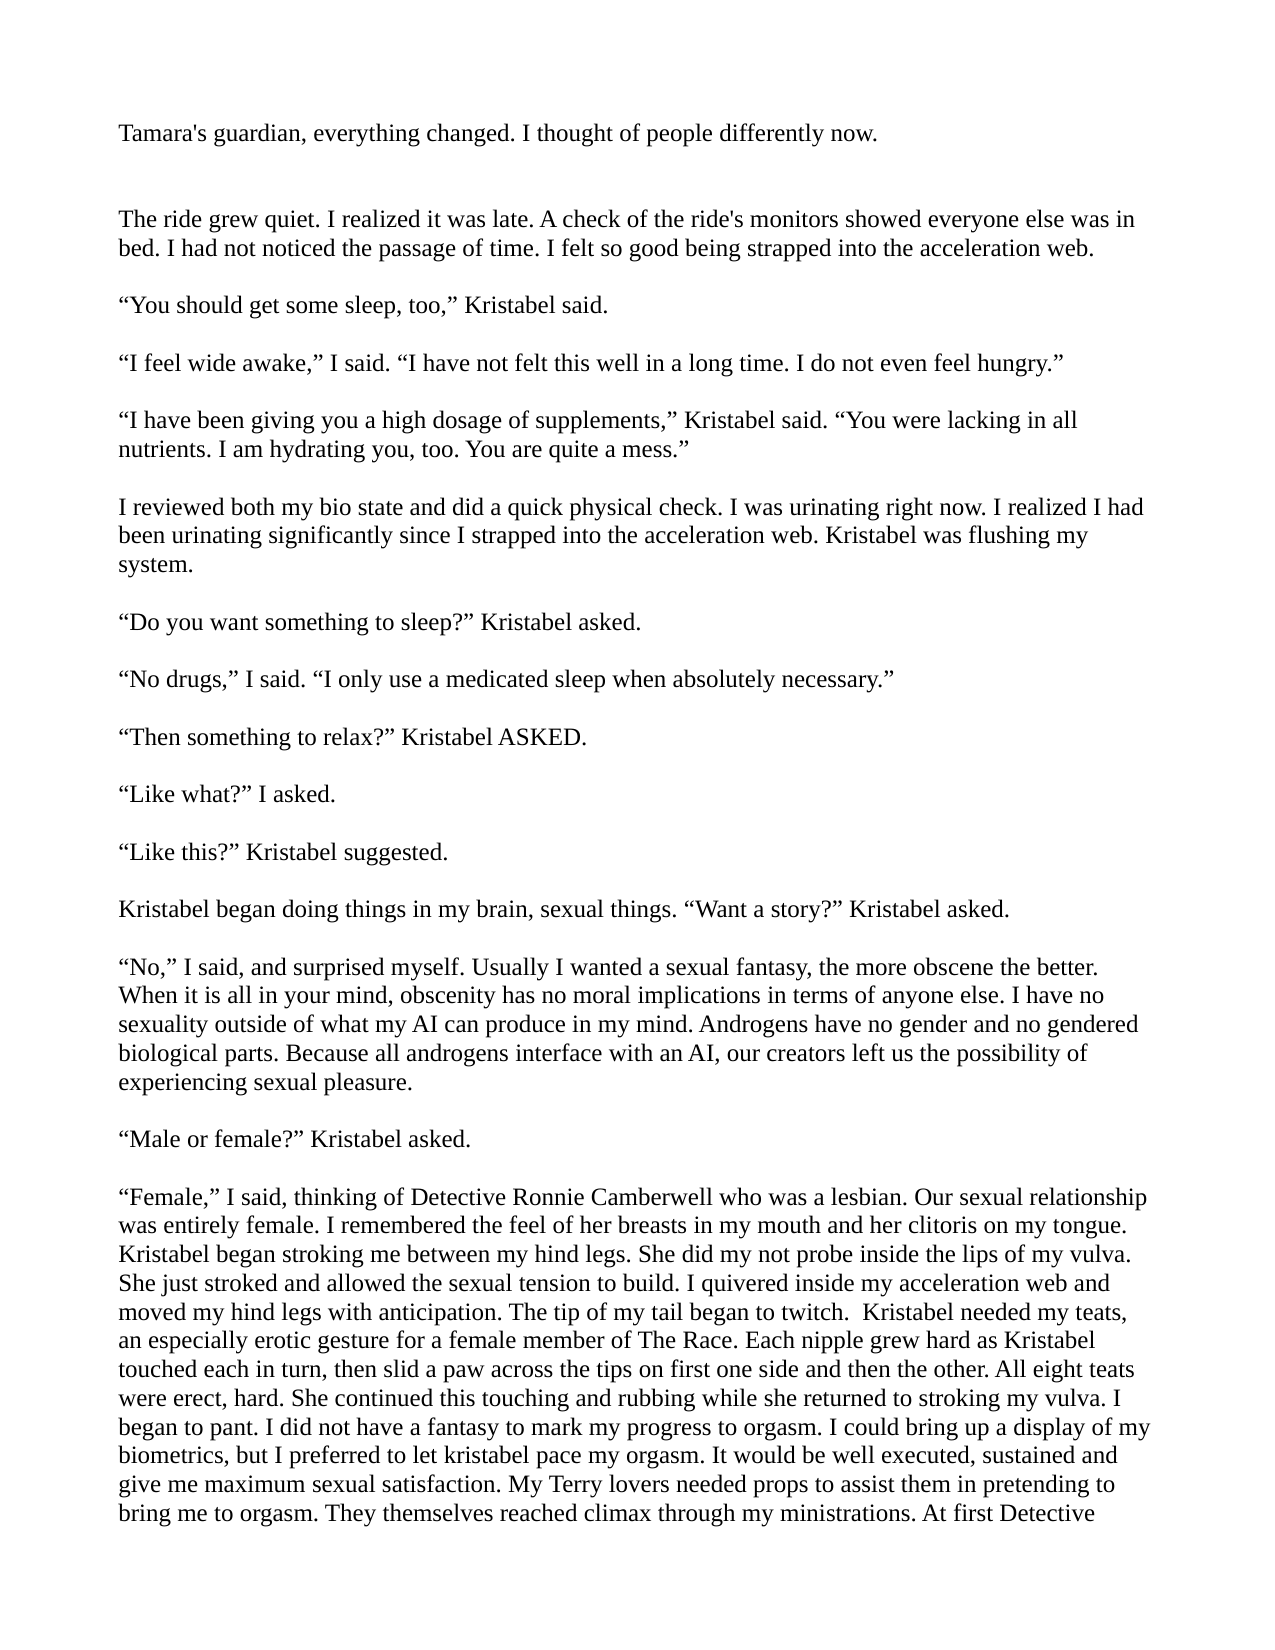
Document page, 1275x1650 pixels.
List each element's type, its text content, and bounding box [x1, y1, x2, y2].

text I reviewed both my bio state and did a quick physical check. I was urinating right now. I realized I had been urinating significantly since I strapped into the acceleration web. Kristabel was flushing my system. [118, 492, 1157, 578]
text Tamara's guardian, everything changed. I thought of people differently now. [118, 118, 1157, 147]
text “Female,” I said, thinking of Detective Ronnie Camberwell who was a lesbian. Our sexual relationship was entirely female. I remembered the feel of her breasts in my mouth and her clitoris on my tongue. Kristabel began stroking me between my hind legs. She did my not probe inside the lips of my vulva. She just stroked and allowed the sexual tension to build. I quivered inside my acceleration web and moved my hind legs with anticipation. The tip of my tail began to twitch. Kristabel needed my teats, an especially erotic gesture for a female member of The Race. Each nipple grew hard as Kristabel touched each in turn, then slid a paw across the tips on first one side and then the other. All eight teats were erect, hard. She continued this touching and rubbing while she returned to stroking my vulva. I began to pant. I did not have a fantasy to mark my progress to orgasm. I could bring up a display of my biometrics, but I preferred to let kristabel pace my orgasm. It would be well executed, sustained and give me maximum sexual satisfaction. My Terry lovers needed props to assist them in pretending to bring me to orgasm. They themselves reached climax through my ministrations. At first Detective [118, 1182, 1157, 1527]
text “Male or female?” Kristabel asked. [118, 1124, 1157, 1153]
text “You should get some sleep, too,” Kristabel said. [118, 291, 1157, 319]
text “I feel wide awake,” I said. “I have not felt this well in a long time. I do not even feel hungry.” [118, 348, 1157, 377]
text “I have been giving you a high dosage of supplements,” Kristabel said. “You were lacking in all nutrients. I am hydrating you, too. You are quite a mess.” [118, 406, 1157, 463]
text “Like what?” I asked. [118, 779, 1157, 808]
text “Then something to relax?” Kristabel ASKED. [118, 722, 1157, 751]
text Kristabel began doing things in my brain, sexual things. “Want a story?” Kristabel asked. [118, 894, 1157, 923]
text “No drugs,” I said. “I only use a medicated sleep when absolutely necessary.” [118, 664, 1157, 693]
text The ride grew quiet. I realized it was late. A check of the ride's monitors showed everyone else was in bed. I had not noticed the passage of time. I felt so good being strapped into the acceleration web. [118, 204, 1157, 262]
text “Do you want something to sleep?” Kristabel asked. [118, 607, 1157, 636]
text “Like this?” Kristabel suggested. [118, 837, 1157, 866]
text “No,” I said, and surprised myself. Usually I wanted a sexual fantasy, the more obscene the better. When it is all in your mind, obscenity has no moral implications in terms of anyone else. I have no sexuality outside of what my AI can produce in my mind. Androgens have no gender and no gendered biological parts. Because all androgens interface with an AI, our creators left us the possibility of experiencing sexual pleasure. [118, 952, 1157, 1096]
